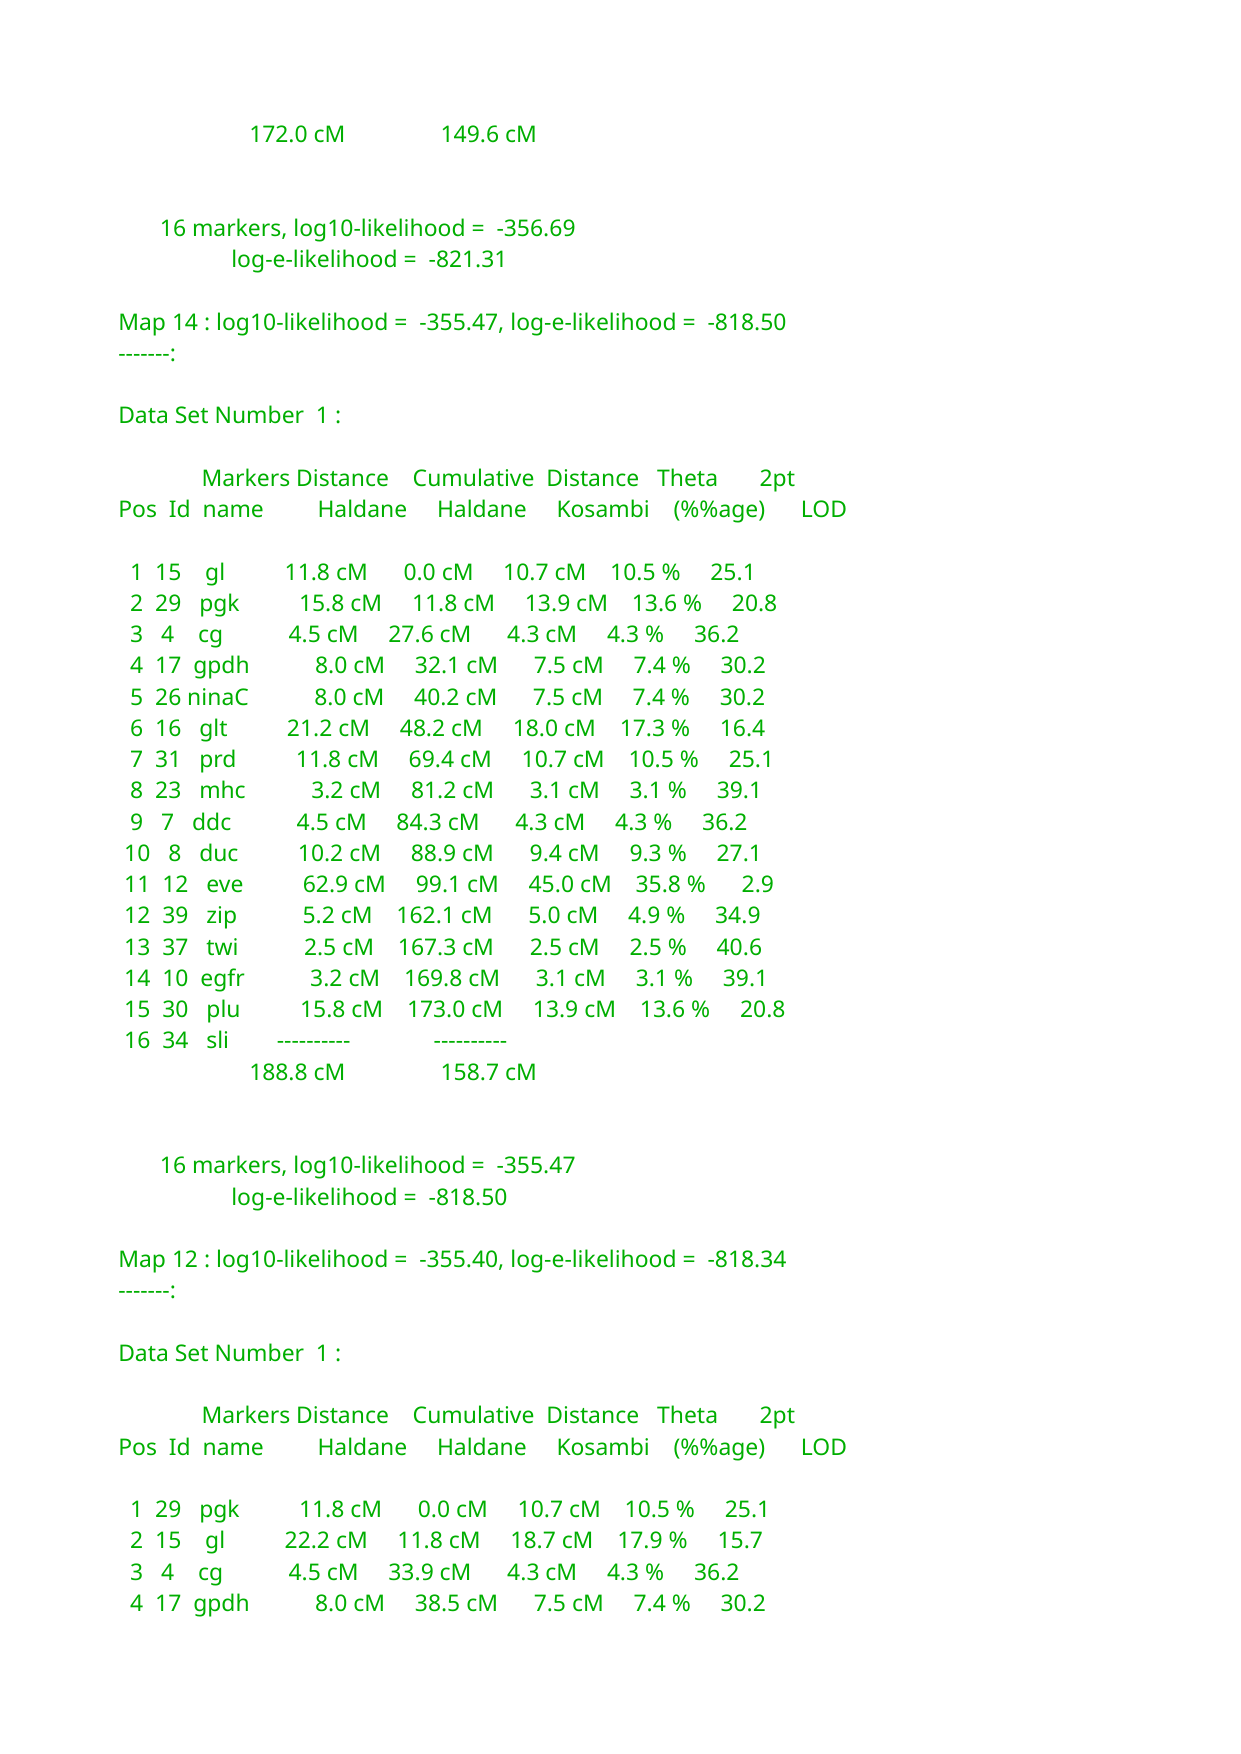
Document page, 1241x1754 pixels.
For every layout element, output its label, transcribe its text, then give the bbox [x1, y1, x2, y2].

text 12 39 zip 5.2 cM 162.1 cM 5.0 cM 4.9 % 34.9 [118, 899, 1122, 931]
text 8 23 mhc 3.2 cM 81.2 cM 3.1 cM 3.1 % 39.1 [118, 774, 1122, 806]
text log-e-likelihood = -821.31 [118, 243, 1122, 274]
text 2 29 pgk 15.8 cM 11.8 cM 13.9 cM 13.6 % 20.8 [118, 587, 1122, 618]
text 16 markers, log10-likelihood = -356.69 [118, 212, 1122, 243]
text 10 8 duc 10.2 cM 88.9 cM 9.4 cM 9.3 % 27.1 [118, 837, 1122, 868]
text Markers Distance Cumulative Distance Theta 2pt [118, 1399, 1122, 1431]
text 14 10 egfr 3.2 cM 169.8 cM 3.1 cM 3.1 % 39.1 [118, 962, 1122, 993]
text -------: [118, 337, 1122, 368]
text 16 markers, log10-likelihood = -355.47 [118, 1149, 1122, 1181]
text 15 30 plu 15.8 cM 173.0 cM 13.9 cM 13.6 % 20.8 [118, 993, 1122, 1024]
text Pos Id name Haldane Haldane Kosambi (%%age) LOD [118, 493, 1122, 524]
text 7 31 prd 11.8 cM 69.4 cM 10.7 cM 10.5 % 25.1 [118, 743, 1122, 774]
text Data Set Number 1 : [118, 1337, 1122, 1368]
text log-e-likelihood = -818.50 [118, 1181, 1122, 1212]
text 3 4 cg 4.5 cM 27.6 cM 4.3 cM 4.3 % 36.2 [118, 618, 1122, 649]
text 3 4 cg 4.5 cM 33.9 cM 4.3 cM 4.3 % 36.2 [118, 1556, 1122, 1587]
text 2 15 gl 22.2 cM 11.8 cM 18.7 cM 17.9 % 15.7 [118, 1524, 1122, 1556]
text 13 37 twi 2.5 cM 167.3 cM 2.5 cM 2.5 % 40.6 [118, 931, 1122, 962]
text Pos Id name Haldane Haldane Kosambi (%%age) LOD [118, 1431, 1122, 1462]
text 16 34 sli ---------- ---------- [118, 1024, 1122, 1056]
text 4 17 gpdh 8.0 cM 38.5 cM 7.5 cM 7.4 % 30.2 [118, 1587, 1122, 1618]
text 1 15 gl 11.8 cM 0.0 cM 10.7 cM 10.5 % 25.1 [118, 556, 1122, 587]
text 172.0 cM 149.6 cM [118, 118, 1122, 149]
text 1 29 pgk 11.8 cM 0.0 cM 10.7 cM 10.5 % 25.1 [118, 1493, 1122, 1524]
text 11 12 eve 62.9 cM 99.1 cM 45.0 cM 35.8 % 2.9 [118, 868, 1122, 899]
text 5 26 ninaC 8.0 cM 40.2 cM 7.5 cM 7.4 % 30.2 [118, 681, 1122, 712]
text Data Set Number 1 : [118, 399, 1122, 431]
text 188.8 cM 158.7 cM [118, 1056, 1122, 1087]
text 9 7 ddc 4.5 cM 84.3 cM 4.3 cM 4.3 % 36.2 [118, 806, 1122, 837]
text 6 16 glt 21.2 cM 48.2 cM 18.0 cM 17.3 % 16.4 [118, 712, 1122, 743]
text Markers Distance Cumulative Distance Theta 2pt [118, 462, 1122, 493]
text Map 14 : log10-likelihood = -355.47, log-e-likelihood = -818.50 [118, 306, 1122, 337]
text Map 12 : log10-likelihood = -355.40, log-e-likelihood = -818.34 [118, 1243, 1122, 1274]
text 4 17 gpdh 8.0 cM 32.1 cM 7.5 cM 7.4 % 30.2 [118, 649, 1122, 681]
text -------: [118, 1274, 1122, 1306]
